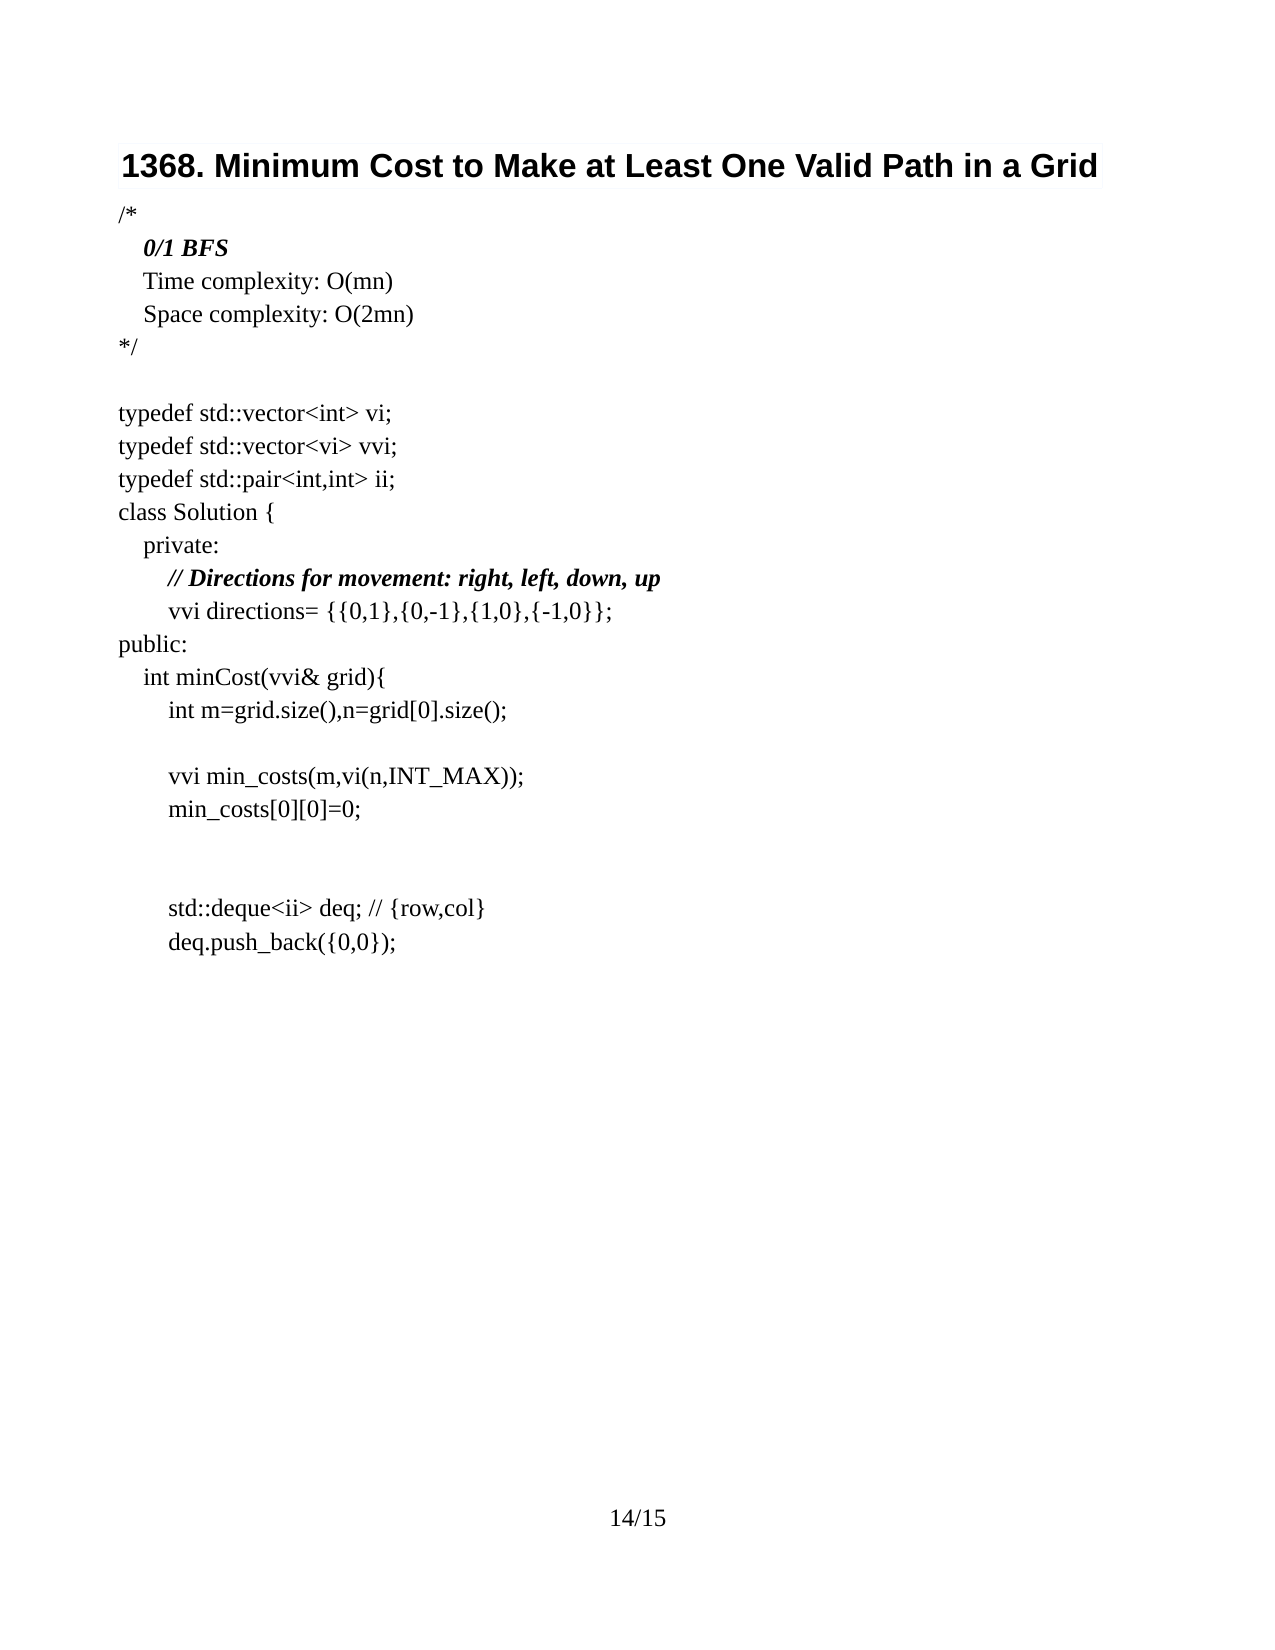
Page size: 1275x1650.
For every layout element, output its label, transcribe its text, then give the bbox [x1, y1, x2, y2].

text private: [118, 530, 1157, 559]
text // Directions for movement: right, left, down, up [118, 563, 1157, 592]
text vvi directions= {{0,1},{0,-1},{1,0},{-1,0}}; [118, 596, 1157, 625]
text class Solution { [118, 497, 1157, 526]
text int minCost(vvi& grid){ [118, 662, 1157, 691]
text typedef std::vector<vi> vvi; [118, 431, 1157, 460]
text vvi min_costs(m,vi(n,INT_MAX)); [118, 761, 1157, 790]
text 0/1 BFS [118, 233, 1157, 262]
text public: [118, 629, 1157, 658]
text */ [118, 332, 1157, 361]
text int m=grid.size(),n=grid[0].size(); [118, 695, 1157, 724]
text /* [118, 200, 1157, 229]
text typedef std::vector<int> vi; [118, 398, 1157, 427]
text std::deque<ii> deq; // {row,col} [118, 893, 1157, 922]
text Time complexity: O(mn) [118, 266, 1157, 295]
subtitle 1368. Minimum Cost to Make at Least One Valid Path in a Grid [119, 144, 1102, 188]
text min_costs[0][0]=0; [118, 794, 1157, 823]
text Space complexity: O(2mn) [118, 299, 1157, 328]
subtitle [1103, 143, 1157, 188]
text typedef std::pair<int,int> ii; [118, 464, 1157, 493]
text deq.push_back({0,0}); [118, 927, 1157, 955]
